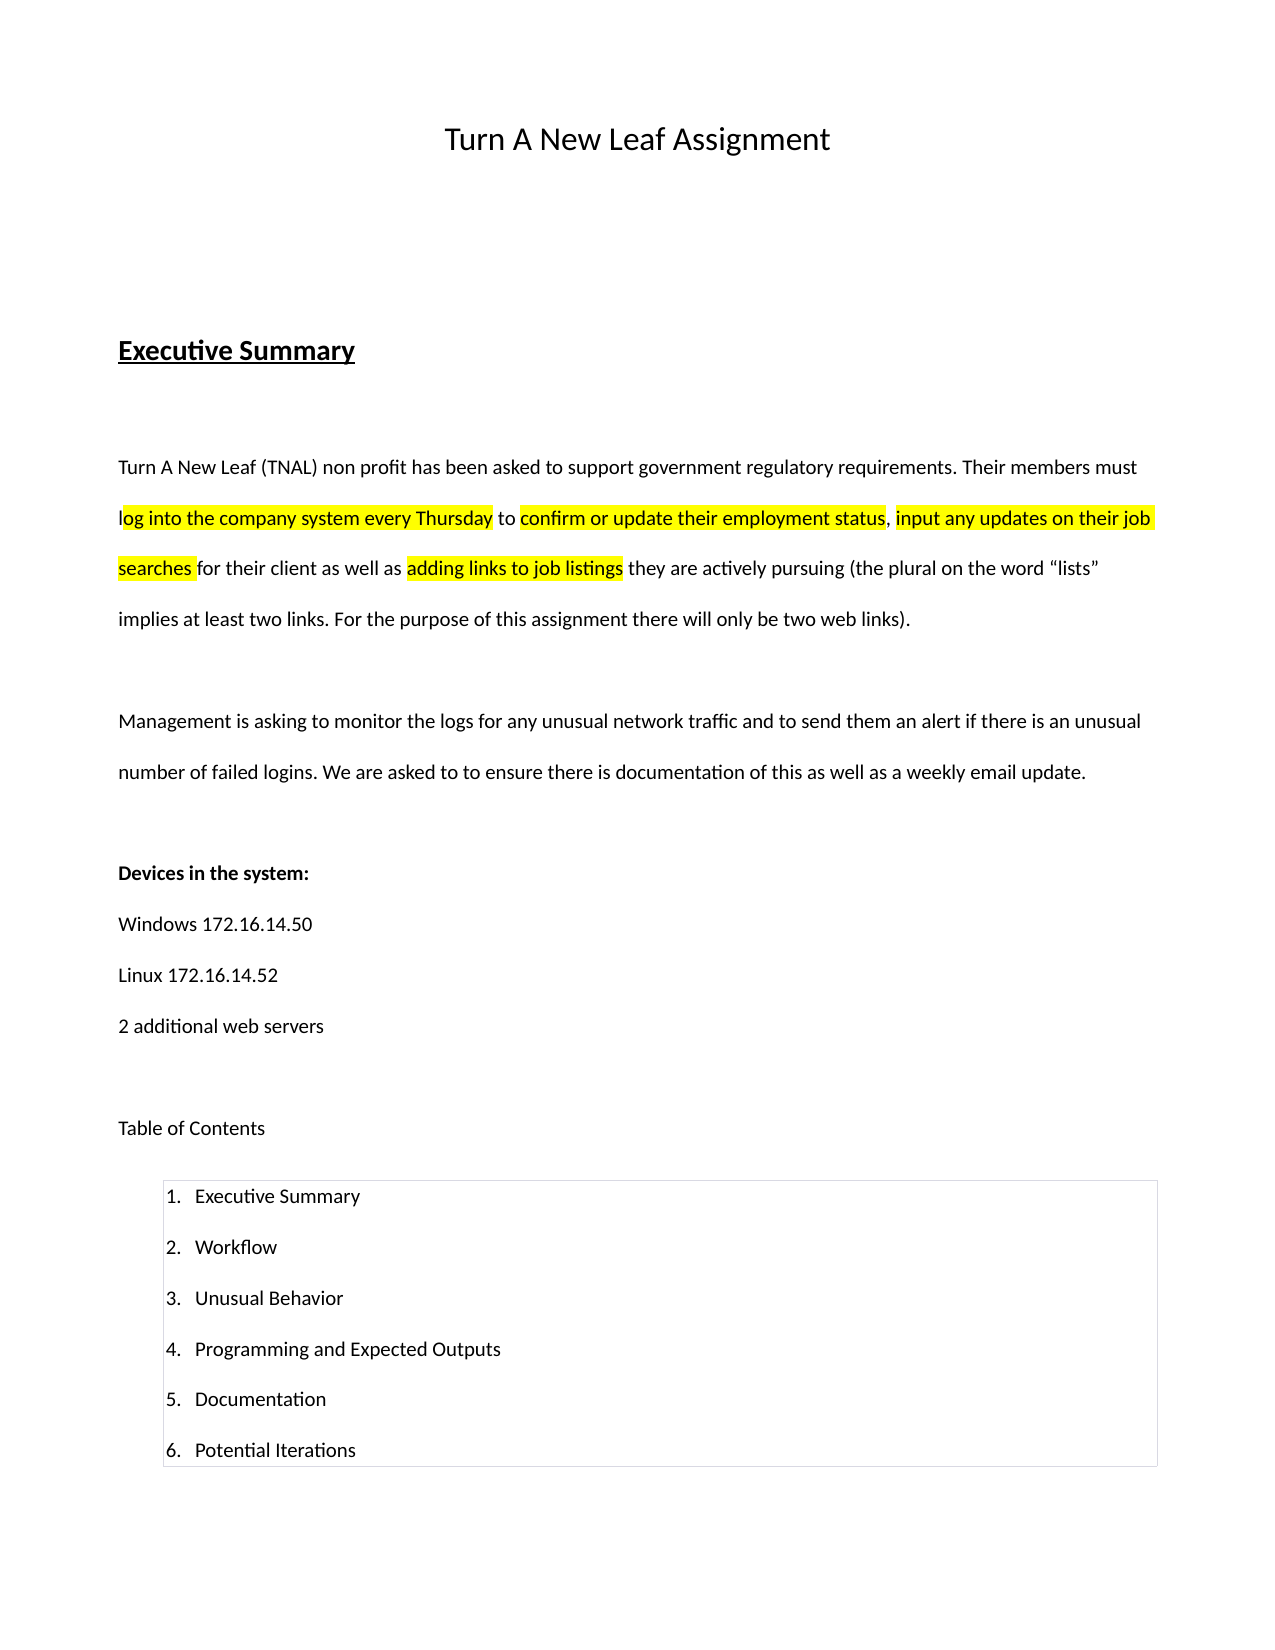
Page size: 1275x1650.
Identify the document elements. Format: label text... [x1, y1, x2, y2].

list Unusual Behavior [164, 1282, 1157, 1310]
text Turn A New Leaf (TNAL) non profit has been asked to support government regulatory requirements. Their members must log into the company system every Thursday to confirm or update their employment status, input any updates on their job searches for their client as well as adding links to job listings they are actively pursuing (the plural on the word “lists” implies at least two links. For the purpose of this assignment there will only be two web links). [118, 454, 1157, 632]
list Potential Iterations [164, 1434, 1157, 1466]
list Documentation [164, 1383, 1157, 1412]
text Table of Contents [118, 1115, 1157, 1140]
text Windows 172.16.14.50 [118, 911, 1157, 937]
text Executive Summary [118, 332, 1157, 367]
text Linux 172.16.14.52 [118, 962, 1157, 988]
text Management is asking to monitor the logs for any unusual network traffic and to send them an alert if there is an unusual number of failed logins. We are asked to to ensure there is documentation of this as well as a weekly email update. [118, 708, 1157, 784]
list Programming and Expected Outputs [164, 1333, 1157, 1361]
list Executive Summary [164, 1181, 1157, 1209]
text 2 additional web servers [118, 1013, 1157, 1038]
text Devices in the system: [118, 861, 1157, 886]
text Turn A New Leaf Assignment [118, 118, 1157, 159]
list Workflow [164, 1231, 1157, 1259]
